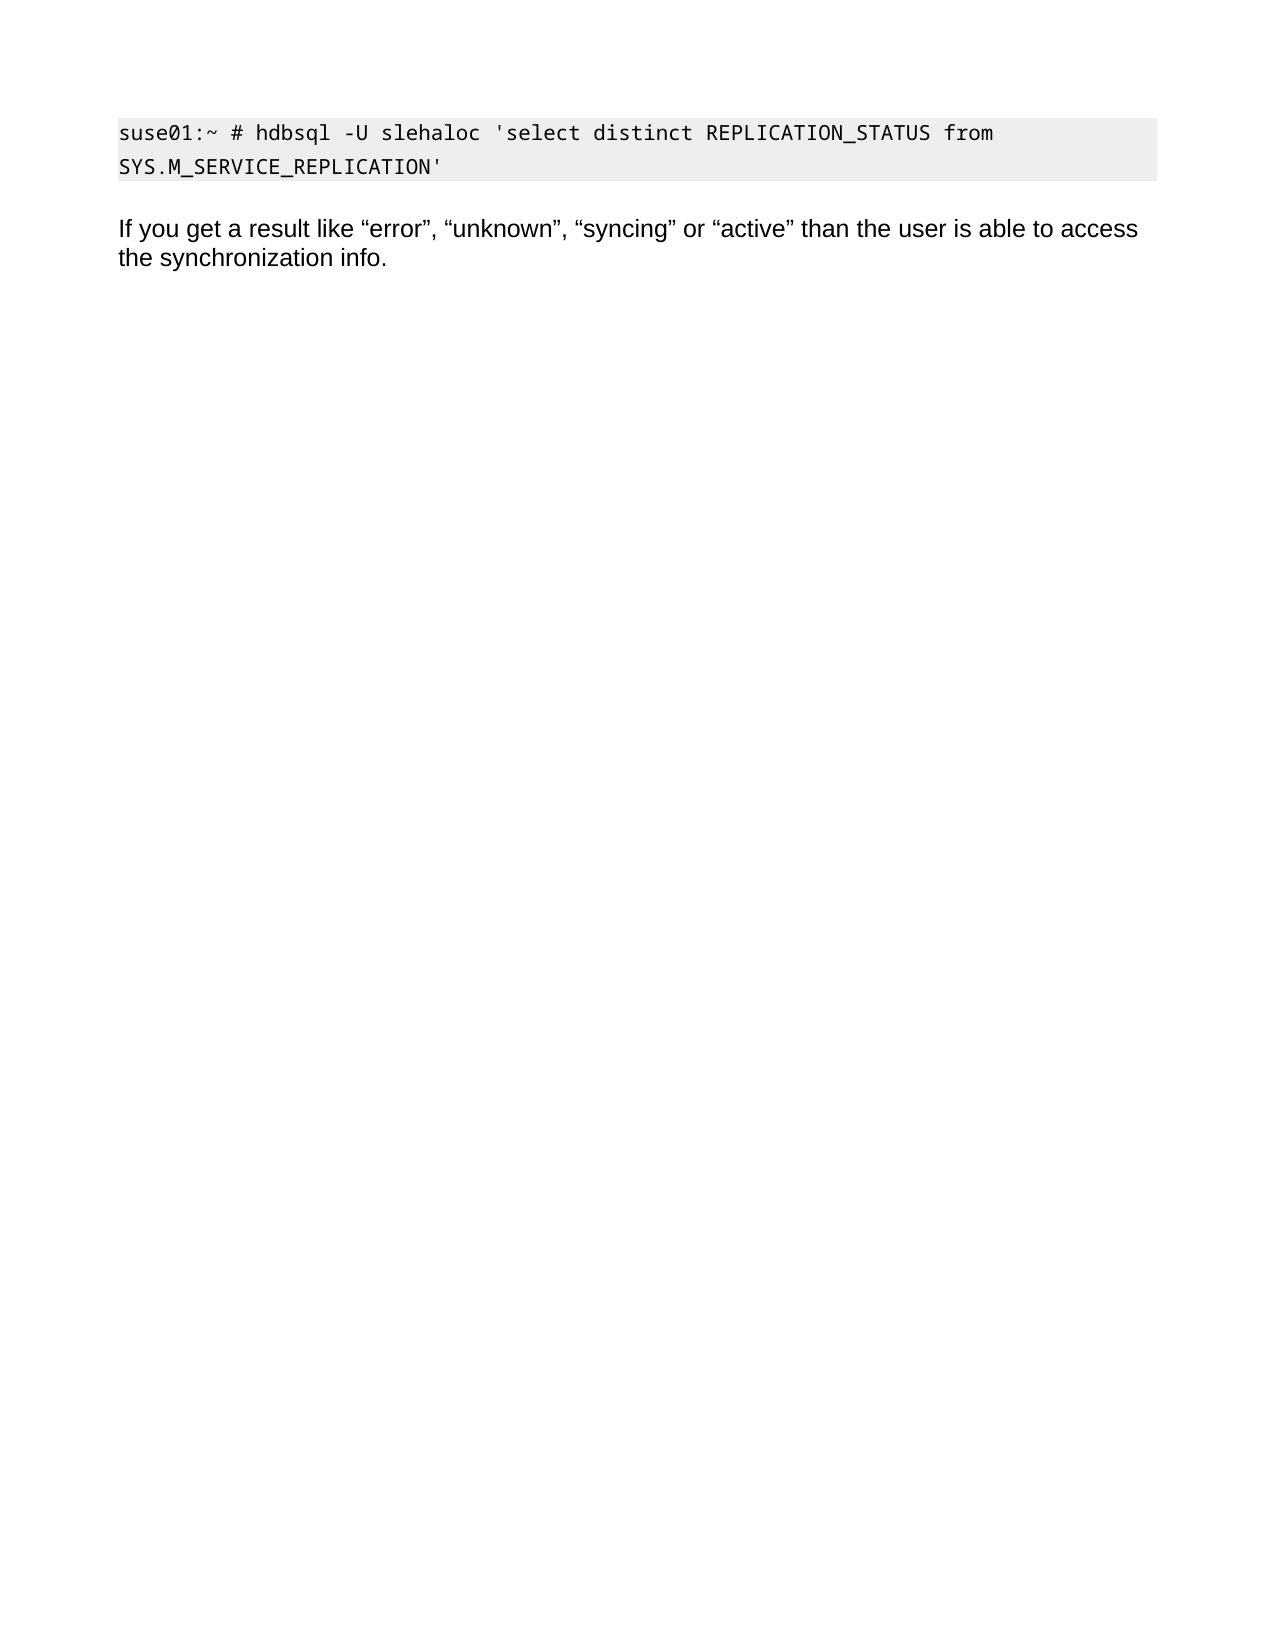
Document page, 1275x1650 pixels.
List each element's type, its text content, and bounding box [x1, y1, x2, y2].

text suse01:~ # hdbsql -U slehaloc 'select distinct REPLICATION_STATUS from SYS.M_SERVICE_REPLICATION' [118, 118, 1157, 181]
text If you get a result like “error”, “unknown”, “syncing” or “active” than the user is able to access the synchronization info. [118, 214, 1157, 271]
